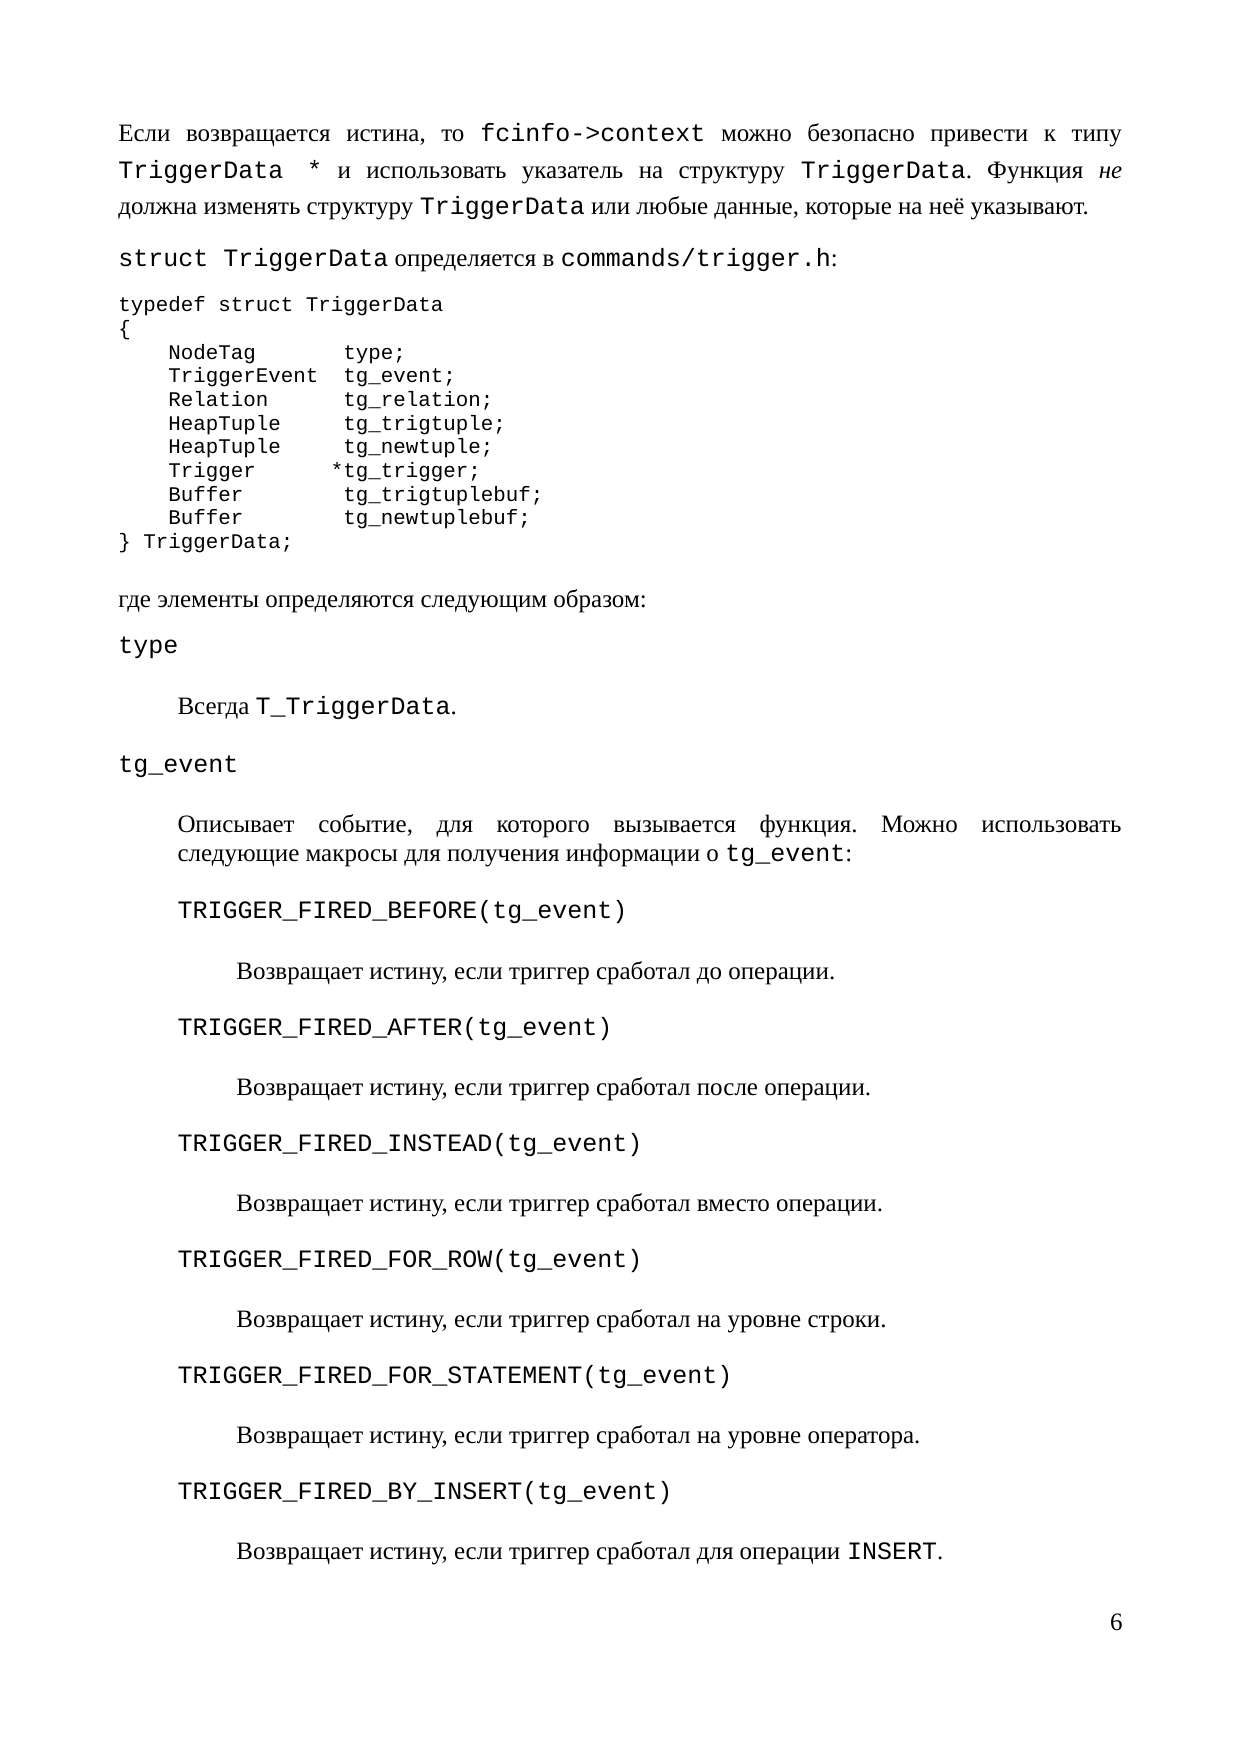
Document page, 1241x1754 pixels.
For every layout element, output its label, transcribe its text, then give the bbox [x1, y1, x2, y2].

text NodeTag type; [118, 342, 1122, 365]
text HeapTuple tg_newtuple; [118, 436, 1122, 460]
text Buffer tg_trigtuplebuf; [118, 483, 1122, 507]
subtitle TRIGGER_FIRED_AFTER(tg_event) [177, 1014, 1122, 1042]
text Relation tg_relation; [118, 389, 1122, 413]
text { [118, 318, 1122, 342]
list Описывает событие, для которого вызывается функция. Можно использовать следующие макросы для получения информации о tg_event: [177, 809, 1122, 868]
text Trigger *tg_trigger; [118, 460, 1122, 483]
list Возвращает истину, если триггер сработал для операции INSERT. [236, 1536, 1122, 1567]
text } TriggerData; [118, 531, 1122, 554]
subtitle tg_event [118, 751, 1122, 779]
subtitle TRIGGER_FIRED_BEFORE(tg_event) [177, 898, 1122, 926]
subtitle type [118, 633, 1122, 661]
text где элементы определяются следующим образом: [118, 584, 1122, 613]
subtitle TRIGGER_FIRED_FOR_ROW(tg_event) [177, 1246, 1122, 1274]
text TriggerEvent tg_event; [118, 365, 1122, 389]
subtitle TRIGGER_FIRED_INSTEAD(tg_event) [177, 1130, 1122, 1158]
list Возвращает истину, если триггер сработал на уровне оператора. [236, 1420, 1122, 1449]
list Возвращает истину, если триггер сработал вместо операции. [236, 1188, 1122, 1217]
list Всегда T_TriggerData. [177, 691, 1122, 722]
list Возвращает истину, если триггер сработал до операции. [236, 956, 1122, 984]
subtitle TRIGGER_FIRED_FOR_STATEMENT(tg_event) [177, 1362, 1122, 1391]
text struct TriggerData определяется в commands/trigger.h: [118, 243, 1122, 274]
text Если возвращается истина, то fcinfo->context можно безопасно привести к типу TriggerData * и использовать указатель на структуру TriggerData. Функция не должна изменять структуру TriggerData или любые данные, которые на неё указывают. [118, 118, 1122, 222]
list Возвращает истину, если триггер сработал после операции. [236, 1072, 1122, 1101]
text typedef struct TriggerData [118, 294, 1122, 318]
text Buffer tg_newtuplebuf; [118, 507, 1122, 531]
list Возвращает истину, если триггер сработал на уровне строки. [236, 1304, 1122, 1333]
subtitle TRIGGER_FIRED_BY_INSERT(tg_event) [177, 1478, 1122, 1507]
text HeapTuple tg_trigtuple; [118, 413, 1122, 436]
